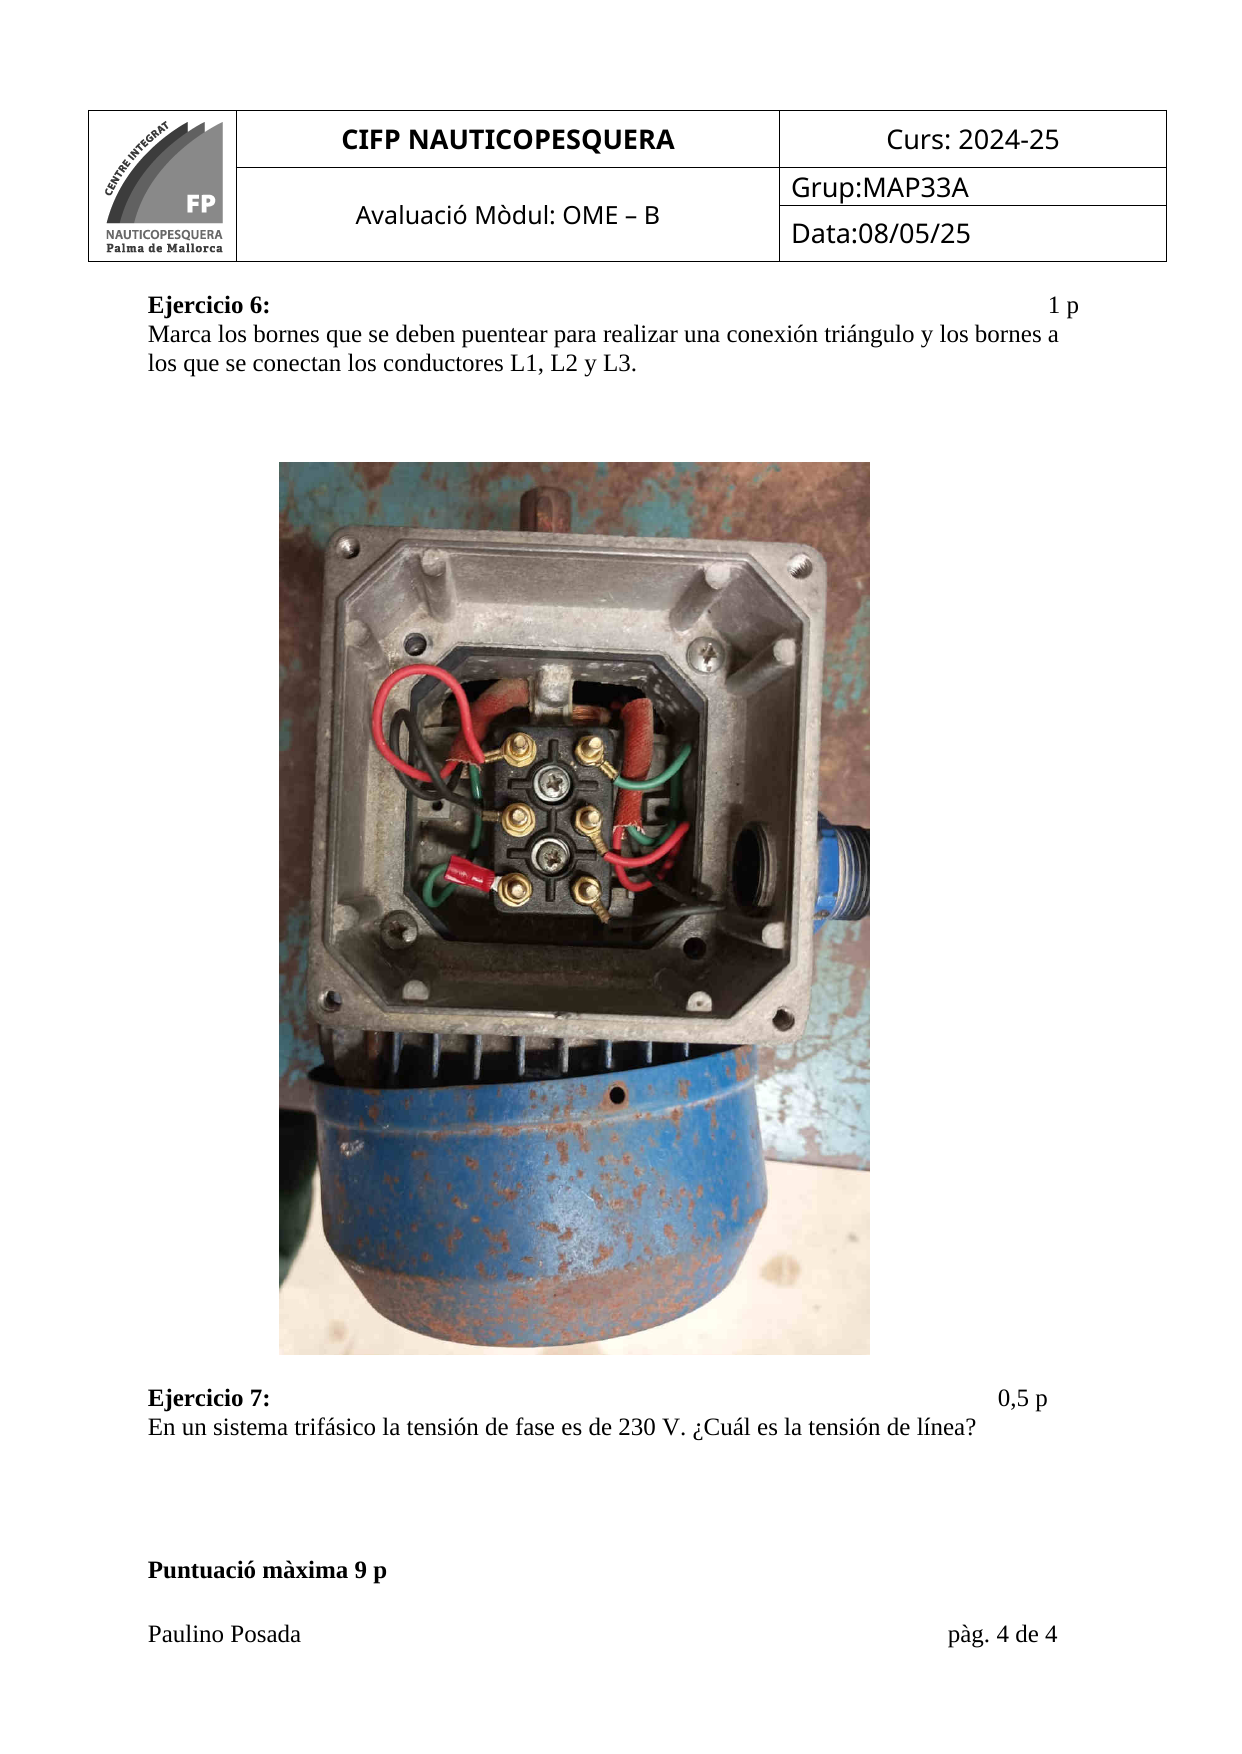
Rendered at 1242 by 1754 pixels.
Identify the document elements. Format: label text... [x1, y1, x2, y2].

text Marca los bornes que se deben puentear para realizar una conexión triángulo y los bornes a los que se conectan los conductores L1, L2 y L3. [148, 319, 1094, 377]
text En un sistema trifásico la tensión de fase es de 230 V. ¿Cuál es la tensión de línea? [148, 1412, 1094, 1440]
text Ejercicio 7: 0,5 p [148, 1383, 1094, 1412]
picture [279, 462, 870, 1355]
text Ejercicio 6: 1 p [148, 290, 1094, 319]
picture [100, 111, 229, 260]
text Puntuació màxima 9 p [148, 1555, 1094, 1584]
